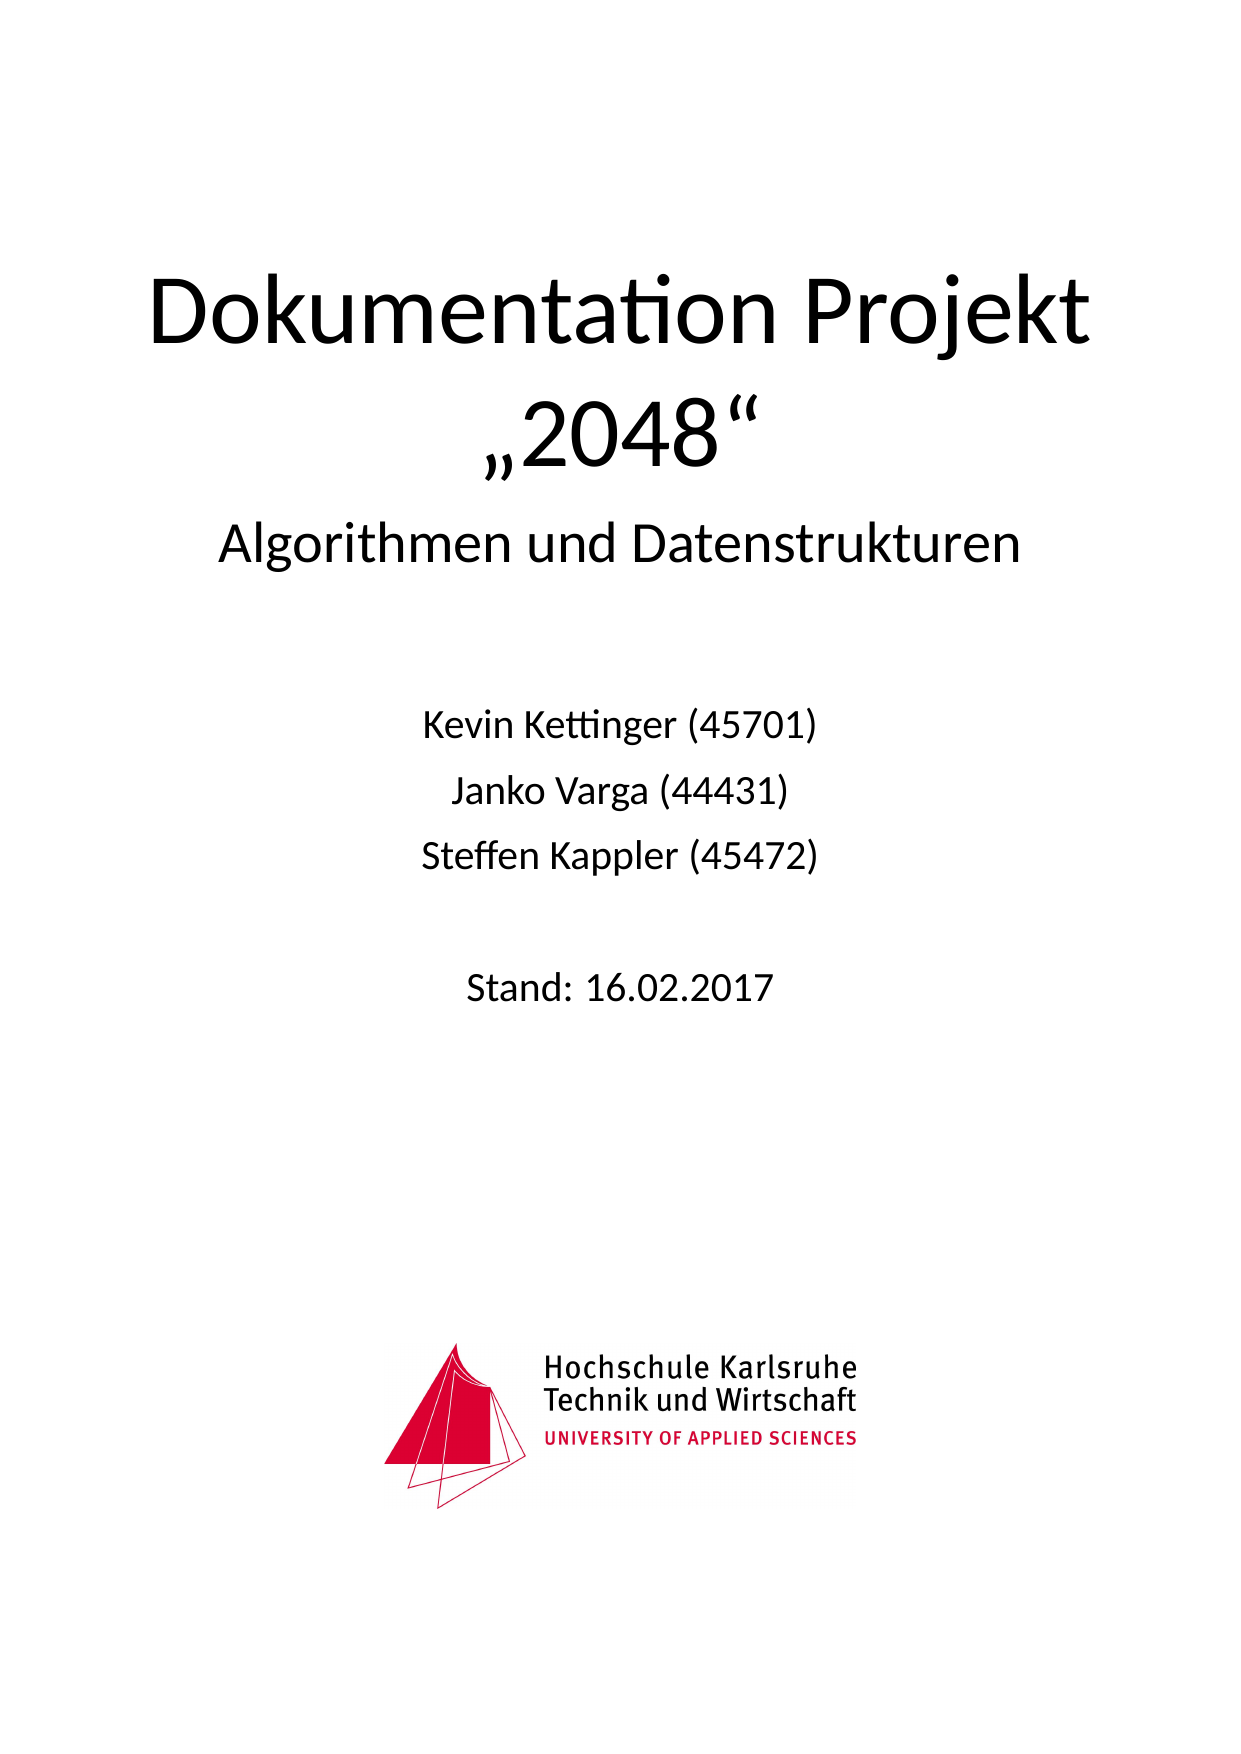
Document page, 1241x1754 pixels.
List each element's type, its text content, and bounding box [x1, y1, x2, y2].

text Janko Varga (44431) [118, 764, 1122, 814]
picture [384, 1343, 856, 1509]
text Kevin Kettinger (45701) [118, 698, 1122, 749]
text Steffen Kappler (45472) [118, 829, 1122, 880]
text Algorithmen und Datenstrukturen [118, 506, 1122, 577]
title Dokumentation Projekt „2048“ [118, 247, 1122, 491]
text Stand: 16.02.2017 [118, 961, 1122, 1011]
